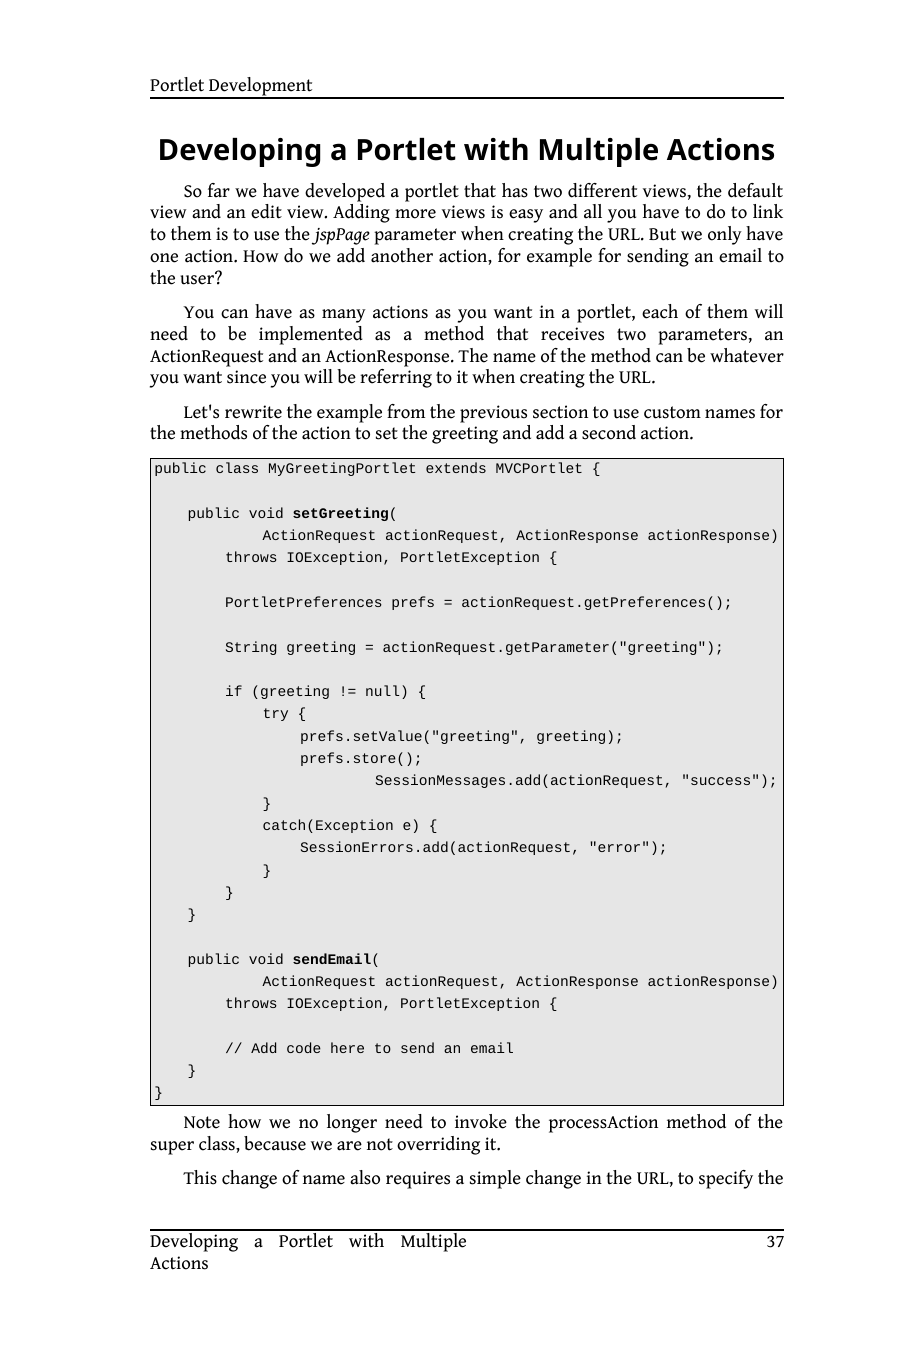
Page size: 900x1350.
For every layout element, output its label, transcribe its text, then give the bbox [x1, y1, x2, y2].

text public class MyGreetingPortlet extends MVCPortlet { [151, 459, 783, 478]
text Let's rewrite the example from the previous section to use custom names for the methods of the action to set the greeting and add a second action. [150, 402, 784, 445]
text You can have as many actions as you want in a portlet, each of them will need to be implemented as a method that receives two parameters, an ActionRequest and an ActionResponse. The name of the method can be whatever you want since you will be referring to it when creating the URL. [150, 302, 784, 389]
text prefs.store(); [151, 747, 783, 768]
text ActionRequest actionRequest, ActionResponse actionResponse) [151, 524, 783, 545]
text prefs.setValue("greeting", greeting); [151, 725, 783, 745]
text // Add code here to send an email [151, 1037, 783, 1057]
text } [151, 792, 783, 812]
text } [151, 1082, 783, 1105]
text public void sendEmail( [151, 948, 783, 968]
text try { [151, 703, 783, 723]
text String greeting = actionRequest.getParameter("greeting"); [151, 636, 783, 656]
text throws IOException, PortletException { [151, 547, 783, 567]
subtitle Developing a Portlet with Multiple Actions [150, 129, 784, 169]
text SessionErrors.add(actionRequest, "error"); [151, 837, 783, 857]
text public void setGreeting( [151, 502, 783, 522]
text Note how we no longer need to invoke the processAction method of the super class, because we are not overriding it. [150, 1112, 784, 1156]
text } [151, 859, 783, 879]
text So far we have developed a portlet that has two different views, the default view and an edit view. Adding more views is easy and all you have to do to link to them is to use the jspPage parameter when creating the URL. But we only have one action. How do we add another action, for example for sending an email to the user? [150, 181, 784, 289]
text } [151, 881, 783, 901]
text This change of name also requires a simple change in the URL, to specify the [150, 1168, 784, 1190]
text PortletPreferences prefs = actionRequest.getPreferences(); [151, 591, 783, 612]
text catch(Exception e) { [151, 814, 783, 834]
text throws IOException, PortletException { [151, 993, 783, 1013]
text } [151, 1059, 783, 1080]
text } [151, 903, 783, 924]
text ActionRequest actionRequest, ActionResponse actionResponse) [151, 970, 783, 991]
text if (greeting != null) { [151, 681, 783, 701]
text SessionMessages.add(actionRequest, "success"); [151, 770, 783, 790]
